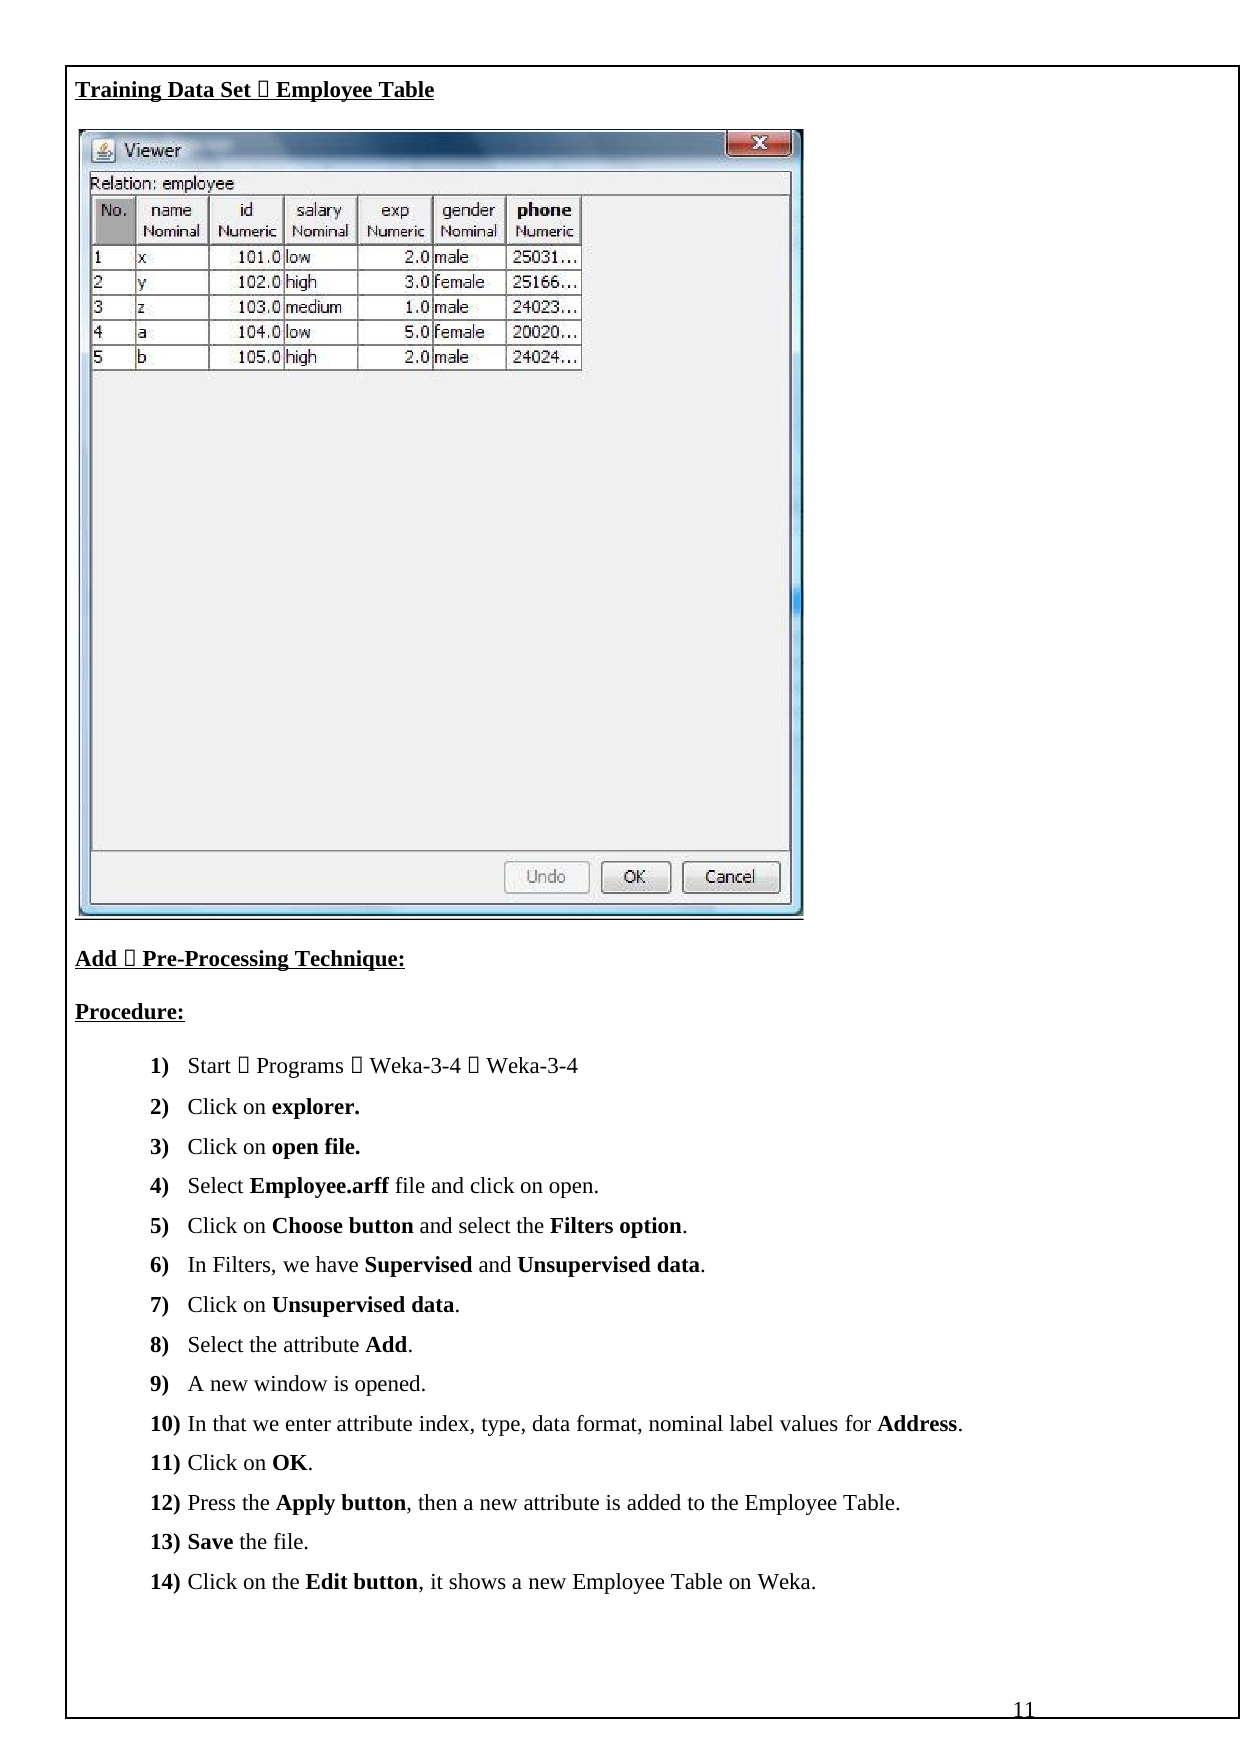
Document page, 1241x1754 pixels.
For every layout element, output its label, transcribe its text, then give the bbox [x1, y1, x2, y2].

subtitle Training Data Set  Employee Table [75, 73, 1238, 104]
text Add  Pre-Processing Technique: [75, 147, 1238, 973]
list A new window is opened. [150, 1370, 1238, 1397]
list Select Employee.arff file and click on open. [150, 1172, 1238, 1199]
picture [75, 129, 804, 920]
list In Filters, we have Supervised and Unsupervised data. [150, 1251, 1238, 1278]
list Click on Choose button and select the Filters option. [150, 1212, 1238, 1238]
list Start  Programs  Weka-3-4  Weka-3-4 [150, 1049, 1238, 1080]
list Select the attribute Add. [150, 1331, 1238, 1357]
subtitle Procedure: [75, 998, 1238, 1024]
list Click on open file. [150, 1133, 1238, 1159]
list Click on Unsupervised data. [150, 1291, 1238, 1318]
list Press the Apply button, then a new attribute is added to the Employee Table. [150, 1489, 1238, 1515]
list Click on the Edit button, it shows a new Employee Table on Weka. [150, 1568, 1238, 1594]
list Save the file. [150, 1528, 1238, 1555]
list Click on explorer. [150, 1093, 1238, 1119]
list Click on OK. [150, 1449, 1238, 1476]
list In that we enter attribute index, type, data format, nominal label values for Address. [150, 1410, 1238, 1436]
